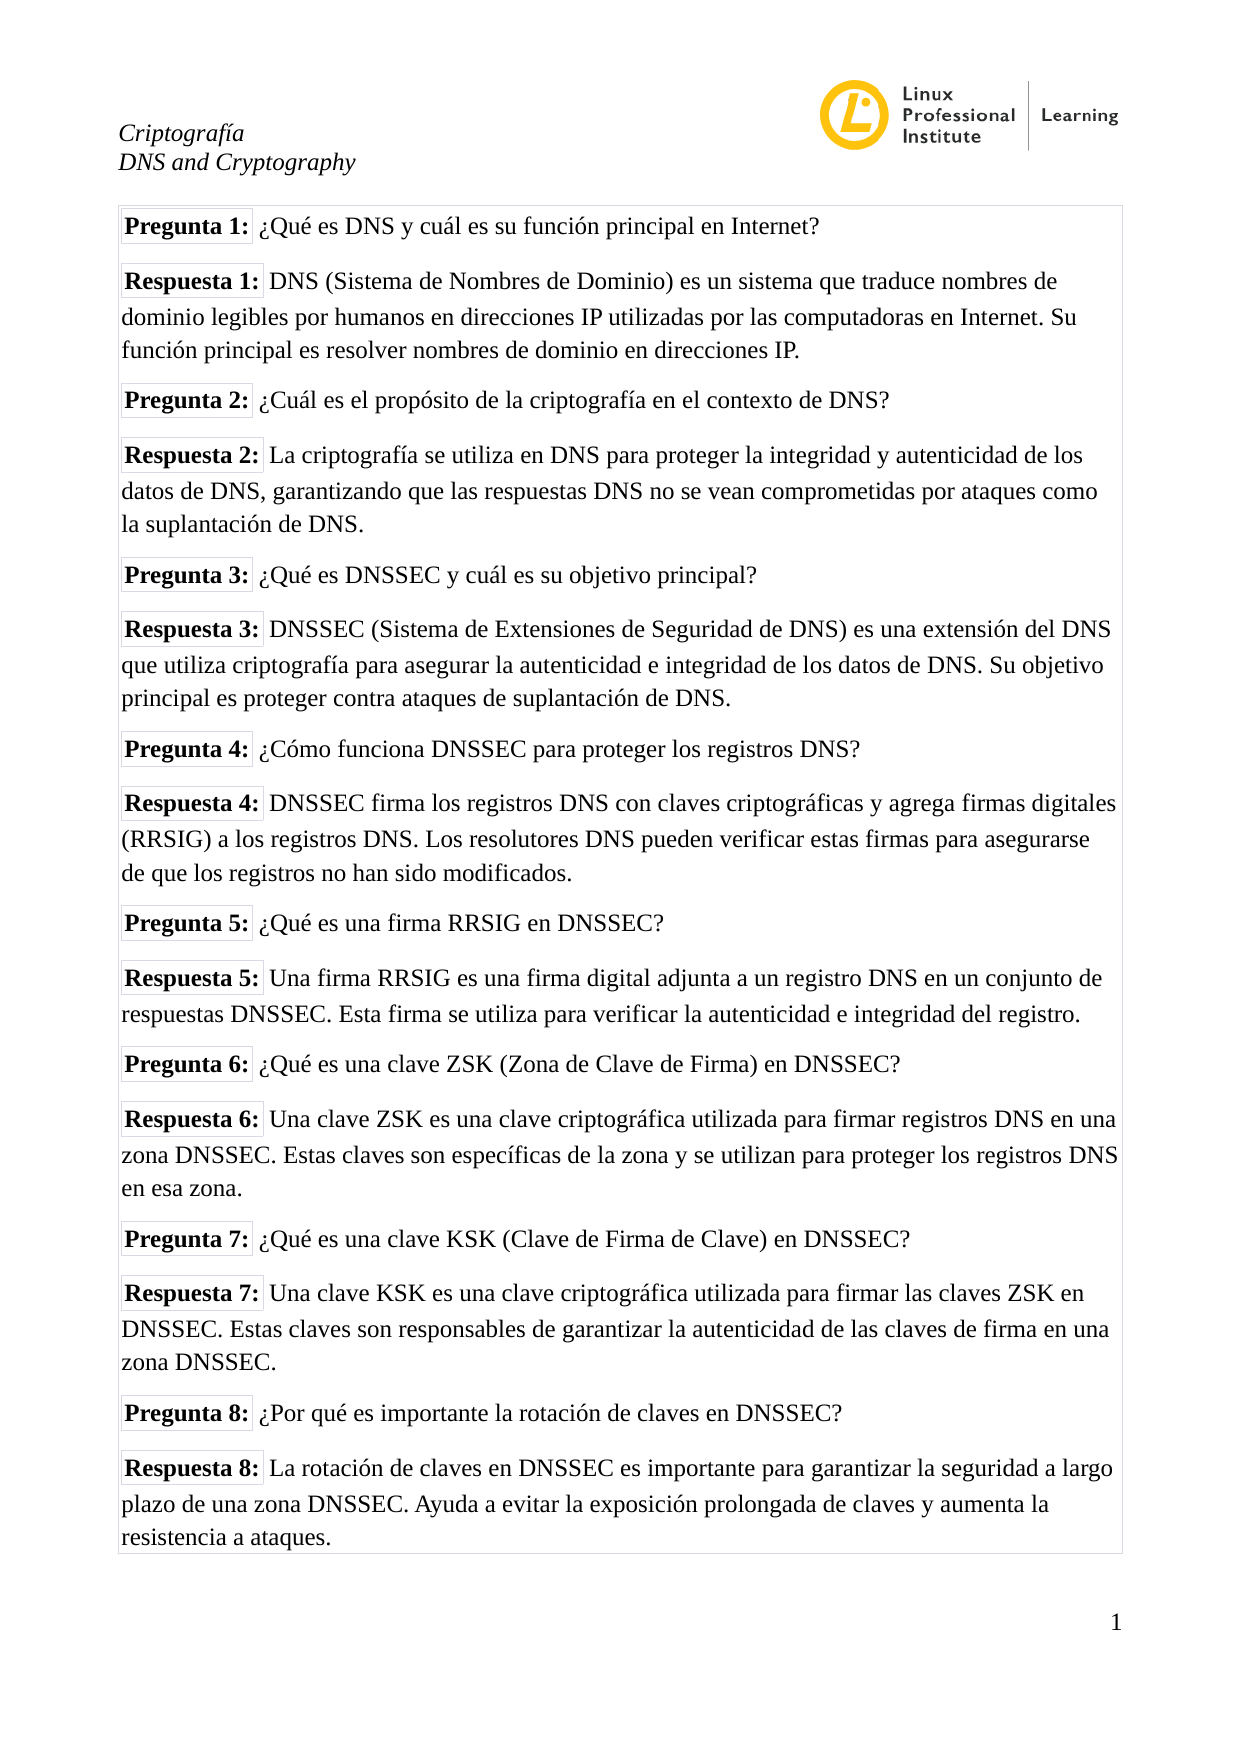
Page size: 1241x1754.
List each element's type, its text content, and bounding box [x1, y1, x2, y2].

text Pregunta 2: ¿Cuál es el propósito de la criptografía en el contexto de DNS? [119, 379, 1122, 417]
text Pregunta 1: ¿Qué es DNS y cuál es su función principal en Internet? [119, 206, 1122, 243]
text Respuesta 5: Una firma RRSIG es una firma digital adjunta a un registro DNS en un conjunto de respuestas DNSSEC. Esta firma se utiliza para verificar la autenticidad e integridad del registro. [119, 957, 1122, 1028]
text Respuesta 7: Una clave KSK es una clave criptográfica utilizada para firmar las claves ZSK en DNSSEC. Estas claves son responsables de garantizar la autenticidad de las claves de firma en una zona DNSSEC. [119, 1272, 1122, 1376]
picture [819, 79, 1119, 151]
text Pregunta 8: ¿Por qué es importante la rotación de claves en DNSSEC? [119, 1392, 1122, 1430]
text Pregunta 6: ¿Qué es una clave ZSK (Zona de Clave de Firma) en DNSSEC? [119, 1043, 1122, 1081]
text Pregunta 7: ¿Qué es una clave KSK (Clave de Firma de Clave) en DNSSEC? [119, 1218, 1122, 1256]
text Respuesta 3: DNSSEC (Sistema de Extensiones de Seguridad de DNS) es una extensión del DNS que utiliza criptografía para asegurar la autenticidad e integridad de los datos de DNS. Su objetivo principal es proteger contra ataques de suplantación de DNS. [119, 608, 1122, 712]
text Pregunta 5: ¿Qué es una firma RRSIG en DNSSEC? [119, 902, 1122, 940]
text Pregunta 4: ¿Cómo funciona DNSSEC para proteger los registros DNS? [119, 728, 1122, 766]
text Respuesta 8: La rotación de claves en DNSSEC es importante para garantizar la seguridad a largo plazo de una zona DNSSEC. Ayuda a evitar la exposición prolongada de claves y aumenta la resistencia a ataques. [119, 1447, 1122, 1553]
text Respuesta 6: Una clave ZSK es una clave criptográfica utilizada para firmar registros DNS en una zona DNSSEC. Estas claves son específicas de la zona y se utilizan para proteger los registros DNS en esa zona. [119, 1098, 1122, 1202]
text Respuesta 1: DNS (Sistema de Nombres de Dominio) es un sistema que traduce nombres de dominio legibles por humanos en direcciones IP utilizadas por las computadoras en Internet. Su función principal es resolver nombres de dominio en direcciones IP. [119, 260, 1122, 363]
text Respuesta 2: La criptografía se utiliza en DNS para proteger la integridad y autenticidad de los datos de DNS, garantizando que las respuestas DNS no se vean comprometidas por ataques como la suplantación de DNS. [119, 434, 1122, 538]
text Respuesta 4: DNSSEC firma los registros DNS con claves criptográficas y agrega firmas digitales (RRSIG) a los registros DNS. Los resolutores DNS pueden verificar estas firmas para asegurarse de que los registros no han sido modificados. [119, 782, 1122, 886]
text Pregunta 3: ¿Qué es DNSSEC y cuál es su objetivo principal? [119, 554, 1122, 591]
